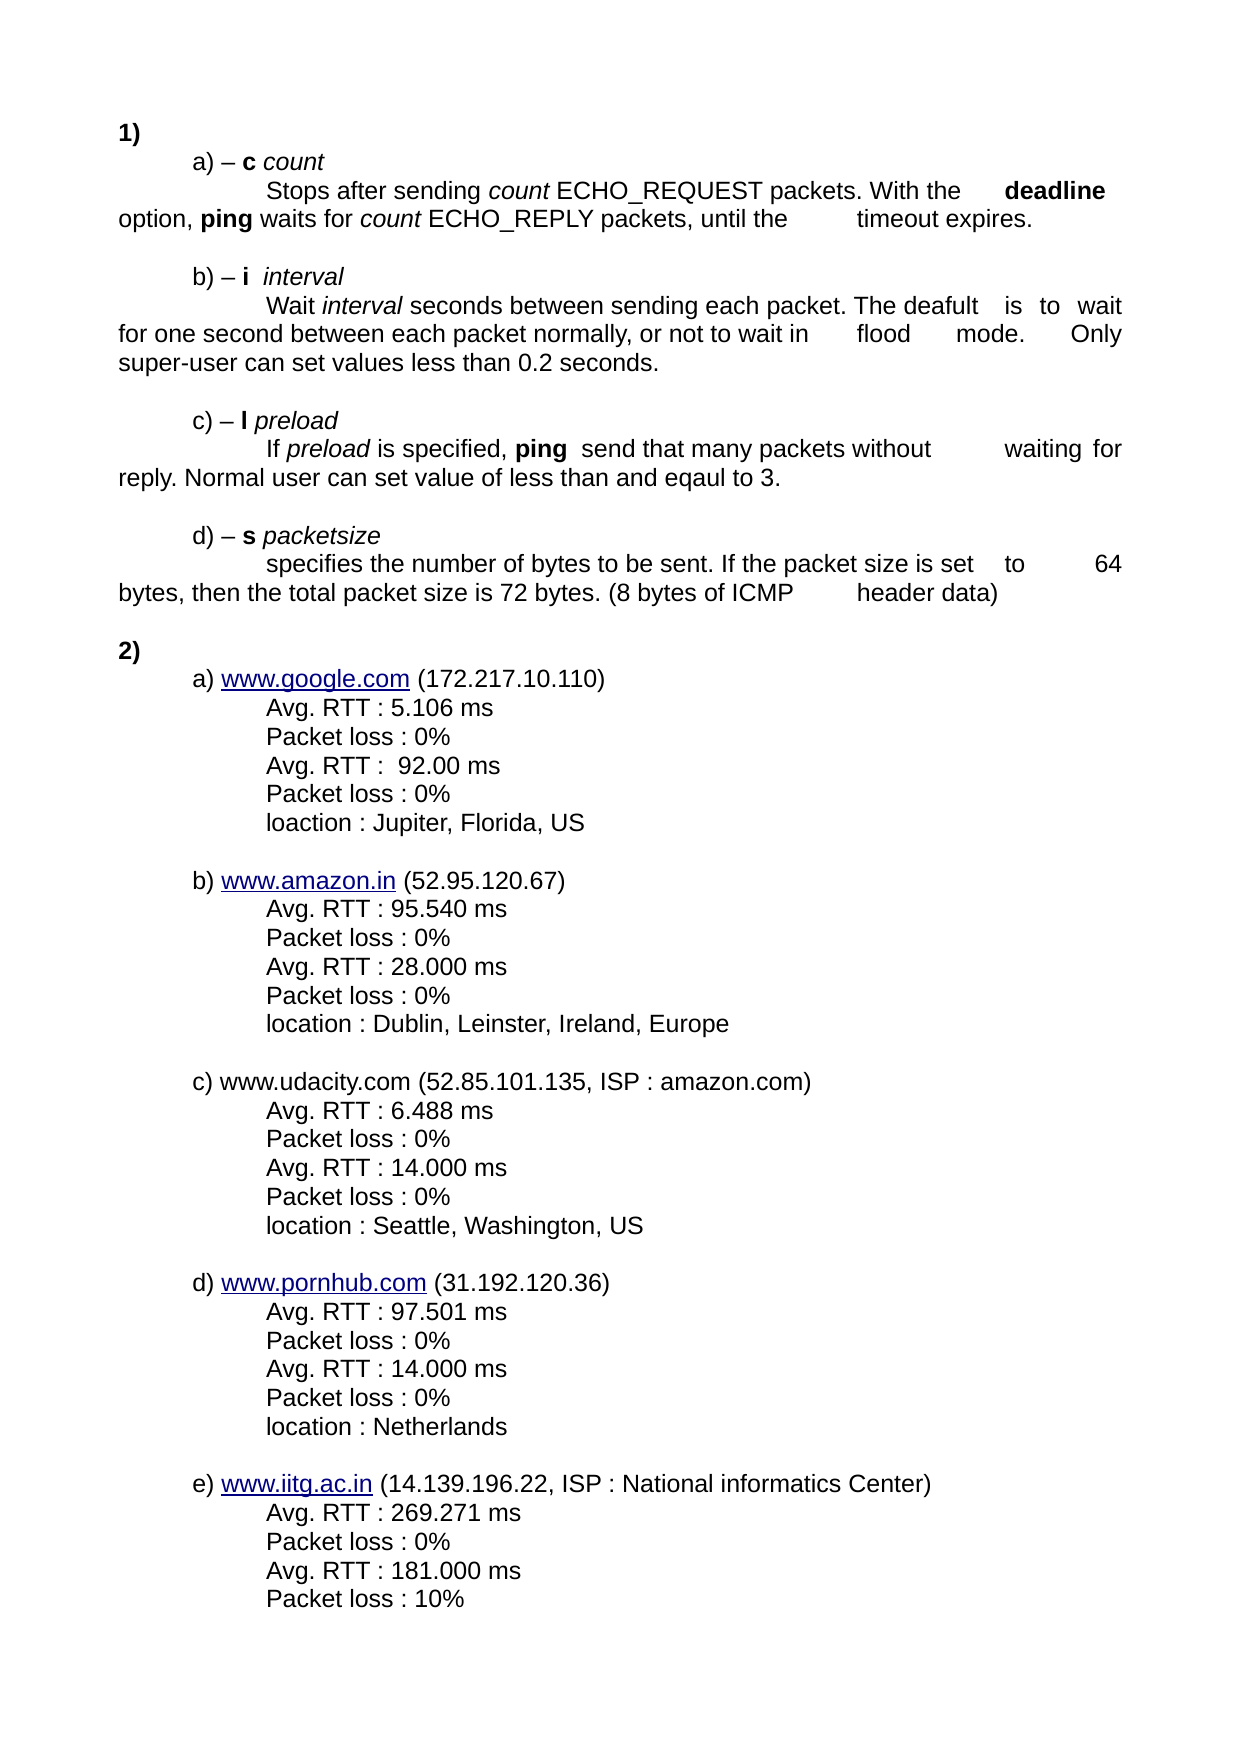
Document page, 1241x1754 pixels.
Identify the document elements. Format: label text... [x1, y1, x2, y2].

text Avg. RTT : 95.540 ms [118, 894, 1122, 923]
text d) www.pornhub.com (31.192.120.36) [118, 1268, 1122, 1297]
text Packet loss : 0% [118, 981, 1122, 1009]
text b) www.amazon.in (52.95.120.67) [118, 866, 1122, 894]
text Avg. RTT : 92.00 ms [118, 751, 1122, 779]
text specifies the number of bytes to be sent. If the packet size is set to 64 bytes, then the total packet size is 72 bytes. (8 bytes of ICMP header data) [118, 549, 1122, 607]
text Packet loss : 0% [118, 722, 1122, 751]
text Wait interval seconds between sending each packet. The deafult is to wait for one second between each packet normally, or not to wait in flood mode. Only super-user can set values less than 0.2 seconds. [118, 291, 1122, 377]
text Avg. RTT : 6.488 ms [118, 1096, 1122, 1124]
text Packet loss : 10% [118, 1584, 1122, 1613]
text Avg. RTT : 269.271 ms [118, 1498, 1122, 1527]
text location : Seattle, Washington, US [118, 1211, 1122, 1239]
text Packet loss : 0% [118, 1182, 1122, 1211]
text c) – l preload [118, 406, 1122, 434]
text Packet loss : 0% [118, 923, 1122, 952]
text a) – c count [118, 147, 1122, 176]
text Avg. RTT : 5.106 ms [118, 693, 1122, 722]
text c) www.udacity.com (52.85.101.135, ISP : amazon.com) [118, 1067, 1122, 1096]
text Avg. RTT : 97.501 ms [118, 1297, 1122, 1326]
text loaction : Jupiter, Florida, US [118, 808, 1122, 837]
text d) – s packetsize [118, 521, 1122, 549]
text location : Netherlands [118, 1412, 1122, 1441]
text e) www.iitg.ac.in (14.139.196.22, ISP : National informatics Center) [118, 1469, 1122, 1498]
text a) www.google.com (172.217.10.110) [118, 664, 1122, 693]
text 2) [118, 636, 1122, 664]
text 1) [118, 118, 1122, 147]
text Avg. RTT : 14.000 ms [118, 1354, 1122, 1383]
text Avg. RTT : 14.000 ms [118, 1153, 1122, 1182]
text Packet loss : 0% [118, 1124, 1122, 1153]
text Packet loss : 0% [118, 1383, 1122, 1412]
text b) – i interval [118, 262, 1122, 291]
text Packet loss : 0% [118, 1326, 1122, 1354]
text location : Dublin, Leinster, Ireland, Europe [118, 1009, 1122, 1038]
text Avg. RTT : 181.000 ms [118, 1556, 1122, 1584]
text Packet loss : 0% [118, 779, 1122, 808]
text If preload is specified, ping send that many packets without waiting for reply. Normal user can set value of less than and eqaul to 3. [118, 434, 1122, 492]
text Packet loss : 0% [118, 1527, 1122, 1556]
text Stops after sending count ECHO_REQUEST packets. With the deadline option, ping waits for count ECHO_REPLY packets, until the timeout expires. [118, 176, 1122, 233]
text Avg. RTT : 28.000 ms [118, 952, 1122, 981]
